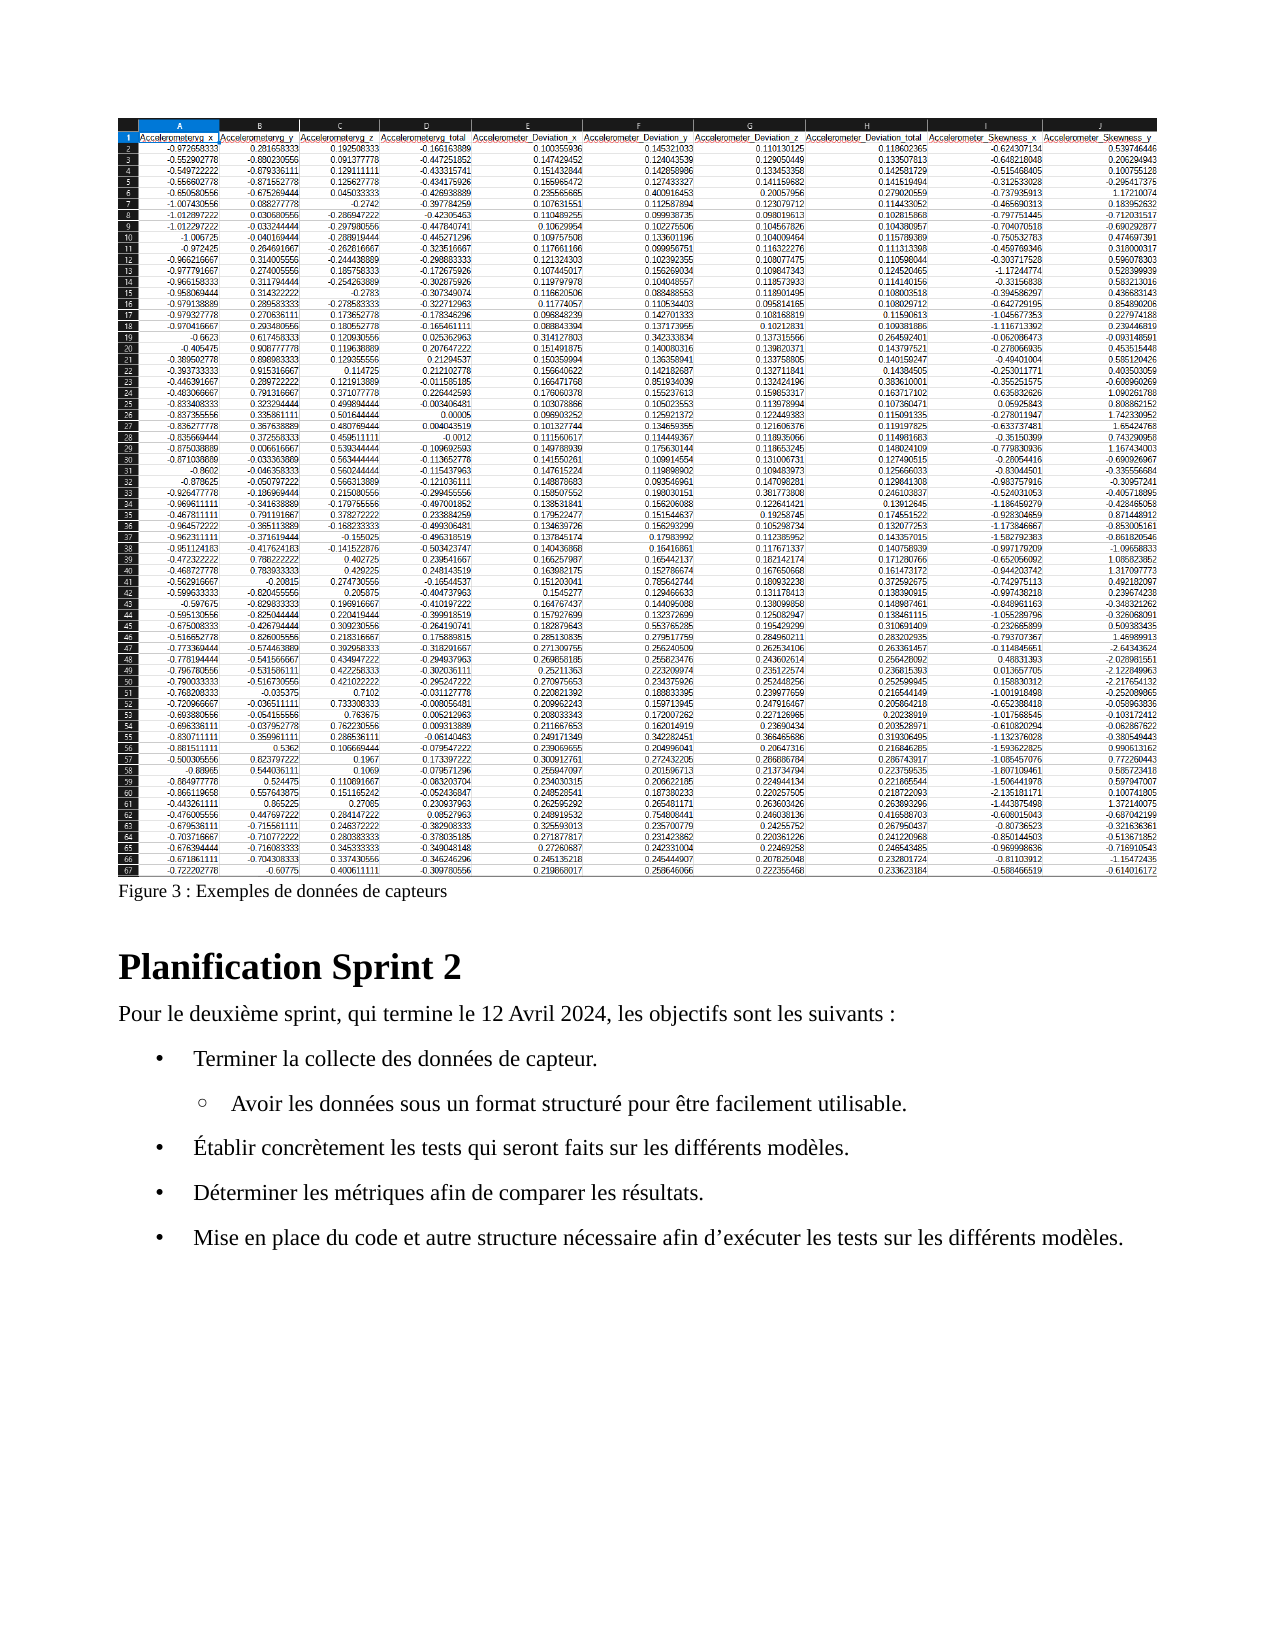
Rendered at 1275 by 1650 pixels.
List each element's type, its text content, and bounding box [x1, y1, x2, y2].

text Figure 3 : Exemples de données de capteurs [118, 877, 1157, 902]
list Mise en place du code et autre structure nécessaire afin d’exécuter les tests sur les différents modèles. [156, 1224, 1157, 1250]
list Avoir les données sous un format structuré pour être facilement utilisable. [193, 1089, 1157, 1116]
list Établir concrètement les tests qui seront faits sur les différents modèles. [156, 1134, 1157, 1161]
picture [118, 118, 1157, 877]
subtitle Planification Sprint 2 [118, 944, 1157, 987]
list Déterminer les métriques afin de comparer les résultats. [156, 1179, 1157, 1206]
text Pour le deuxième sprint, qui termine le 12 Avril 2024, les objectifs sont les suivants : [118, 1000, 1157, 1026]
list Terminer la collecte des données de capteur. [156, 1045, 1157, 1071]
